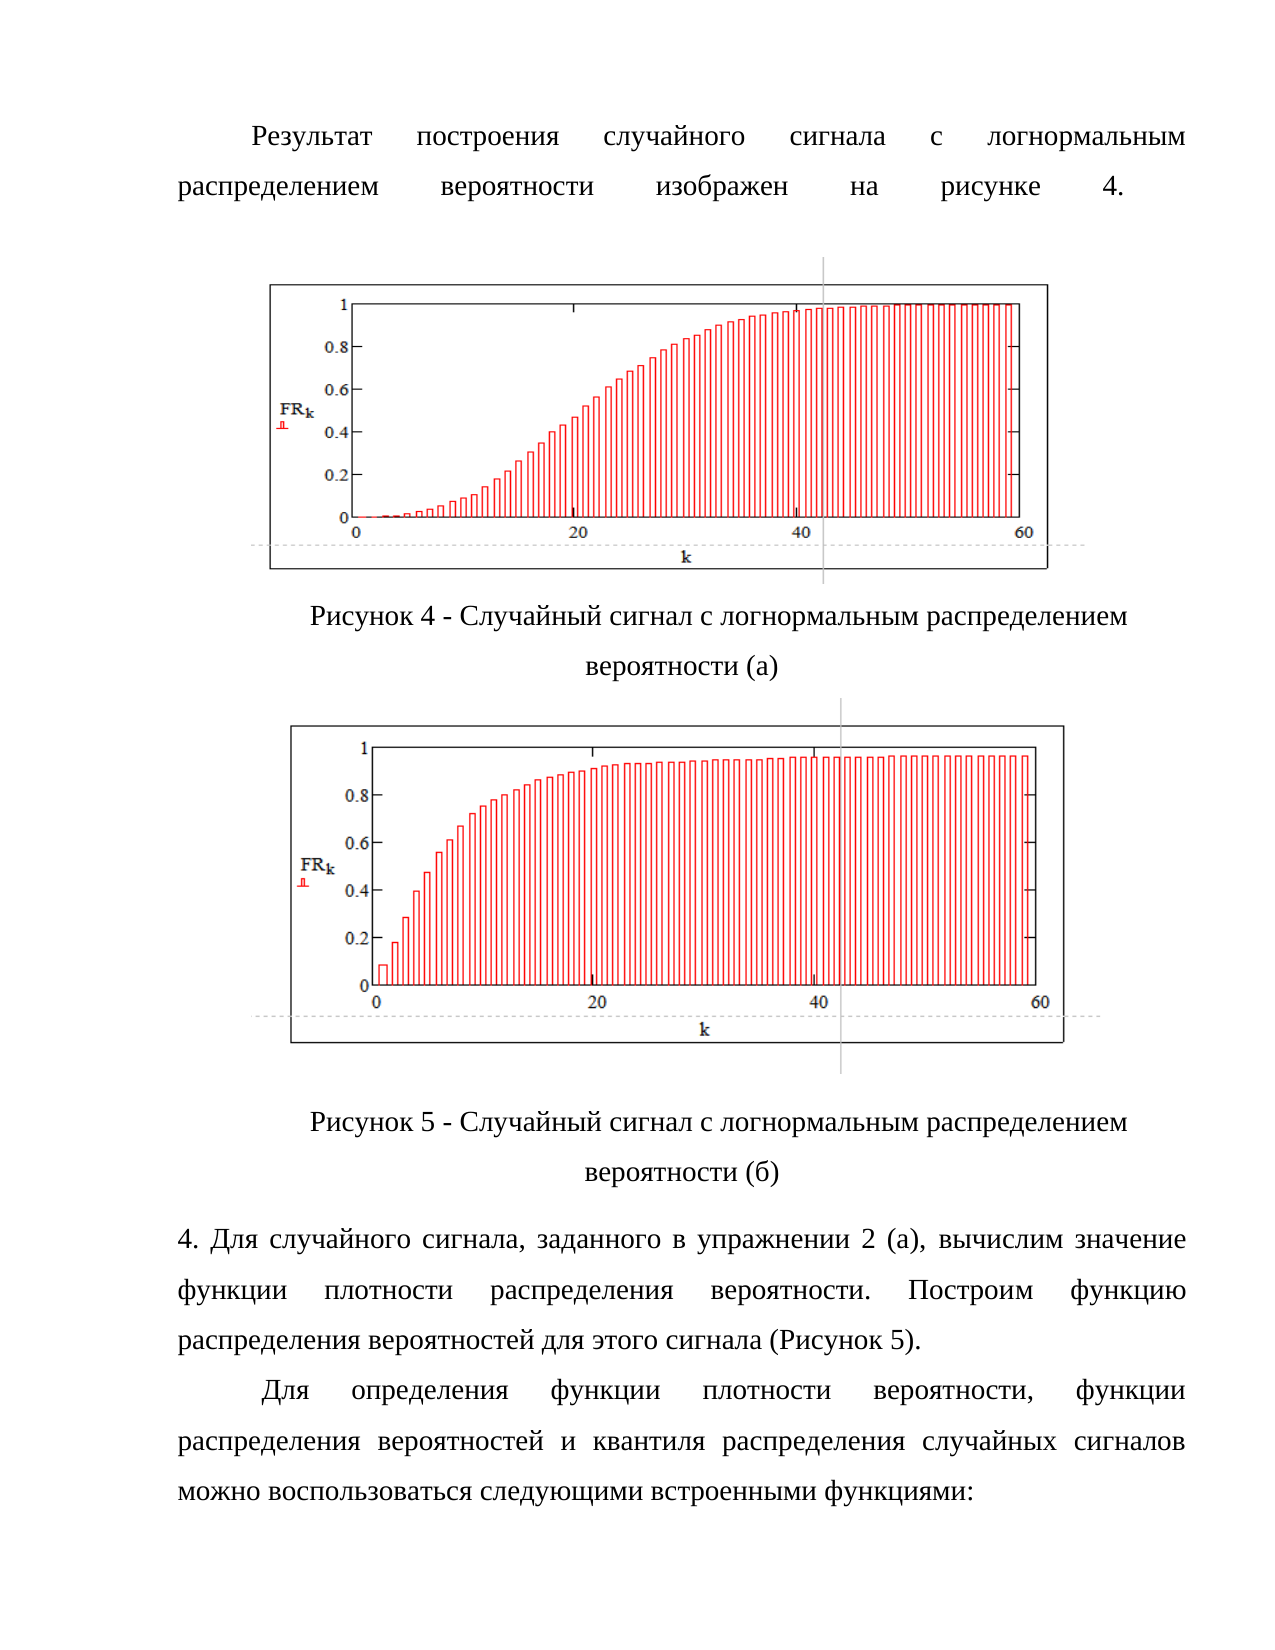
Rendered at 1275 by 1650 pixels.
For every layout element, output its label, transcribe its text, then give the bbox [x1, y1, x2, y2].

text Для определения функции плотности вероятности, функции распределения вероятностей и квантиля распределения случайных сигналов можно воспользоваться следующими встроенными функциями: [177, 1372, 1186, 1507]
text Результат построения случайного сигнала с логнормальным распределением вероятности изображен на рисунке 4. [177, 118, 1186, 244]
picture [251, 698, 1101, 1074]
text Рисунок 5 - Случайный сигнал с логнормальным распределением вероятности (б) [177, 1104, 1186, 1188]
text Рисунок 4 - Случайный сигнал с логнормальным распределением вероятности (а) [177, 598, 1186, 682]
text 4. Для случайного сигнала, заданного в упражнении 2 (а), вычислим значение функции плотности распределения вероятности. Построим функцию распределения вероятностей для этого сигнала (Рисунок 5). [177, 1222, 1186, 1356]
picture [251, 257, 1087, 584]
